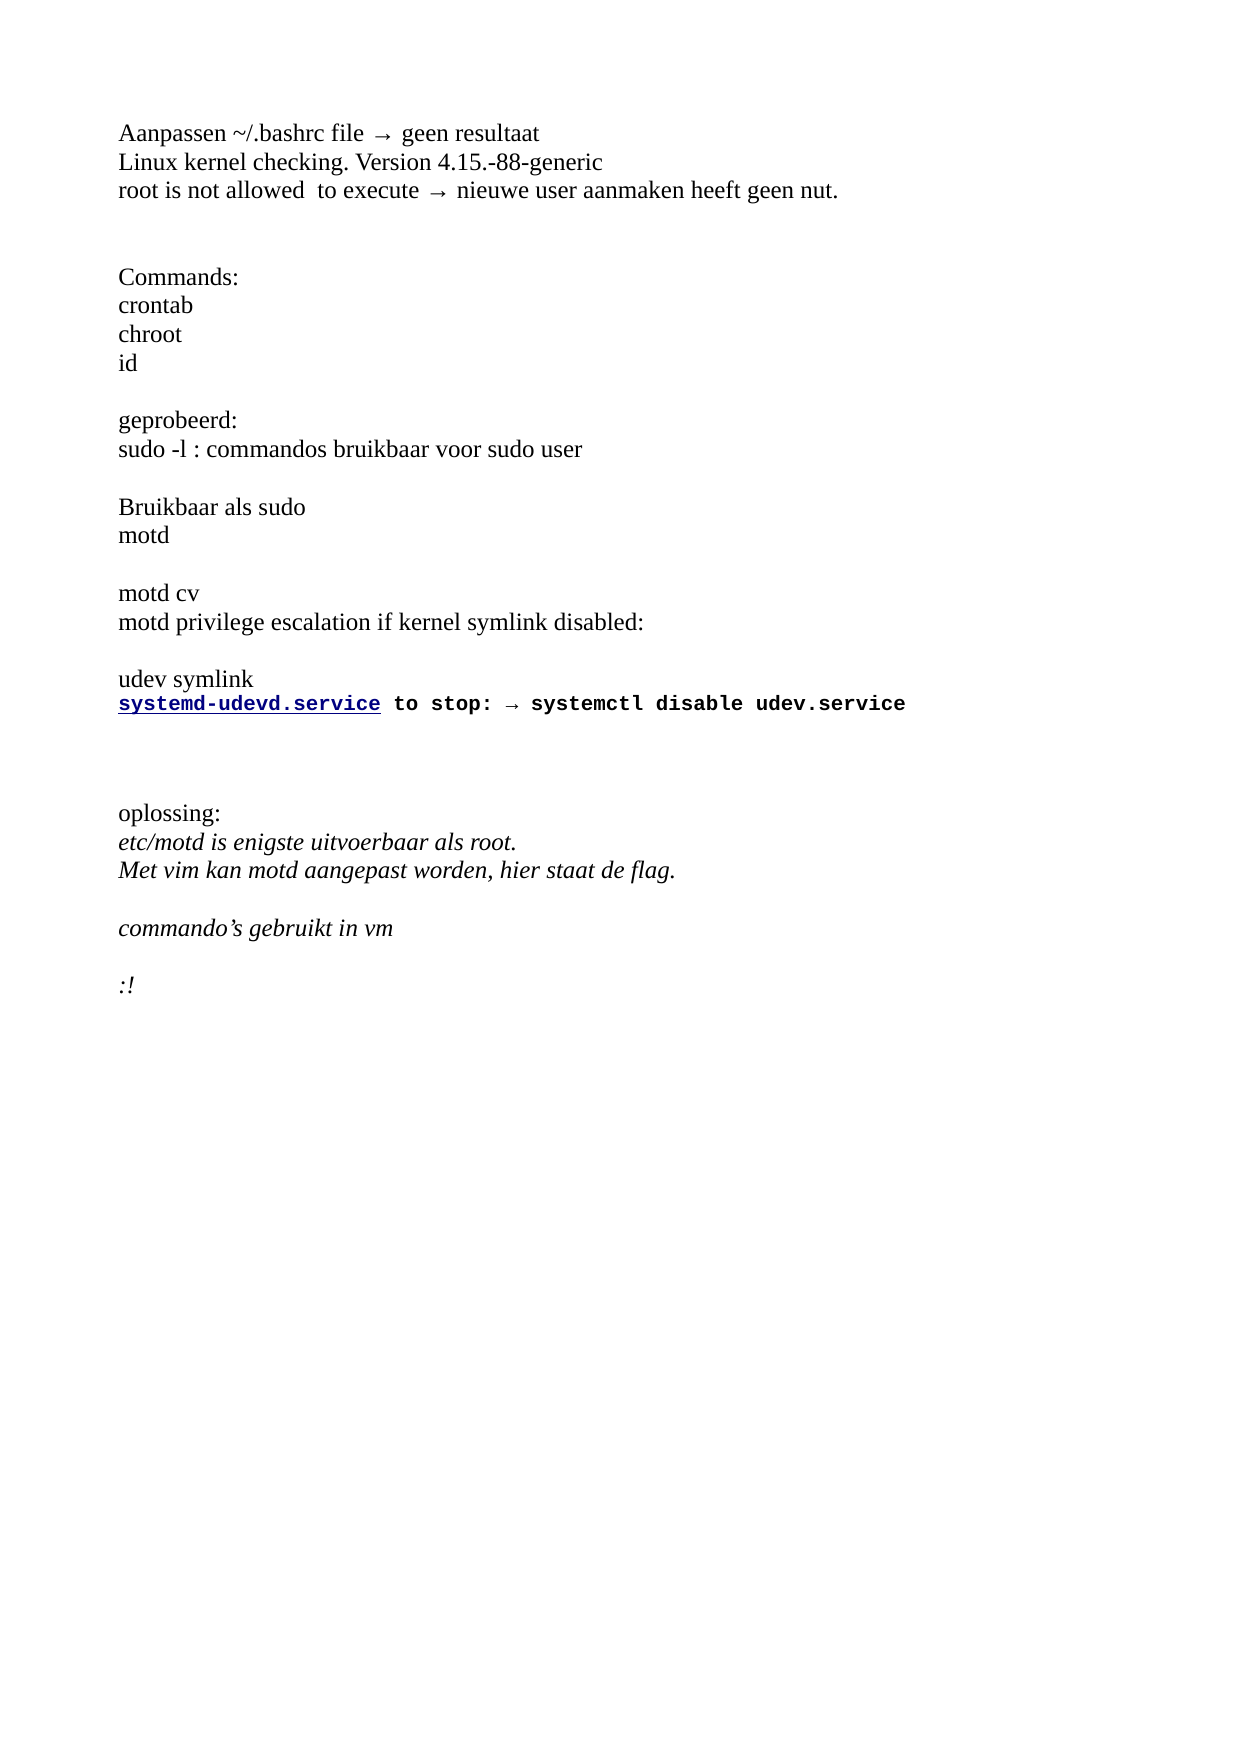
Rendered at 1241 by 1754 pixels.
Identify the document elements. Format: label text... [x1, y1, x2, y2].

text geprobeerd: [118, 406, 1122, 434]
text Aanpassen ~/.bashrc file → geen resultaat [118, 118, 1122, 147]
text Met vim kan motd aangepast worden, hier staat de flag. [118, 855, 1122, 884]
text Commands: [118, 262, 1122, 291]
text Linux kernel checking. Version 4.15.-88-generic [118, 147, 1122, 176]
text chroot [118, 319, 1122, 348]
text systemd-udevd.service to stop: → systemctl disable udev.service [118, 693, 1122, 717]
text id [118, 348, 1122, 377]
text motd [118, 521, 1122, 549]
text crontab [118, 291, 1122, 319]
text commando’s gebruikt in vm [118, 913, 1122, 942]
text sudo -l : commandos bruikbaar voor sudo user [118, 434, 1122, 463]
text Bruikbaar als sudo [118, 492, 1122, 521]
text oplossing: [118, 798, 1122, 827]
text root is not allowed to execute → nieuwe user aanmaken heeft geen nut. [118, 176, 1122, 204]
text udev symlink [118, 664, 1122, 693]
text motd privilege escalation if kernel symlink disabled: [118, 607, 1122, 636]
text etc/motd is enigste uitvoerbaar als root. [118, 827, 1122, 855]
text motd cv [118, 578, 1122, 607]
text :! [118, 970, 1122, 999]
